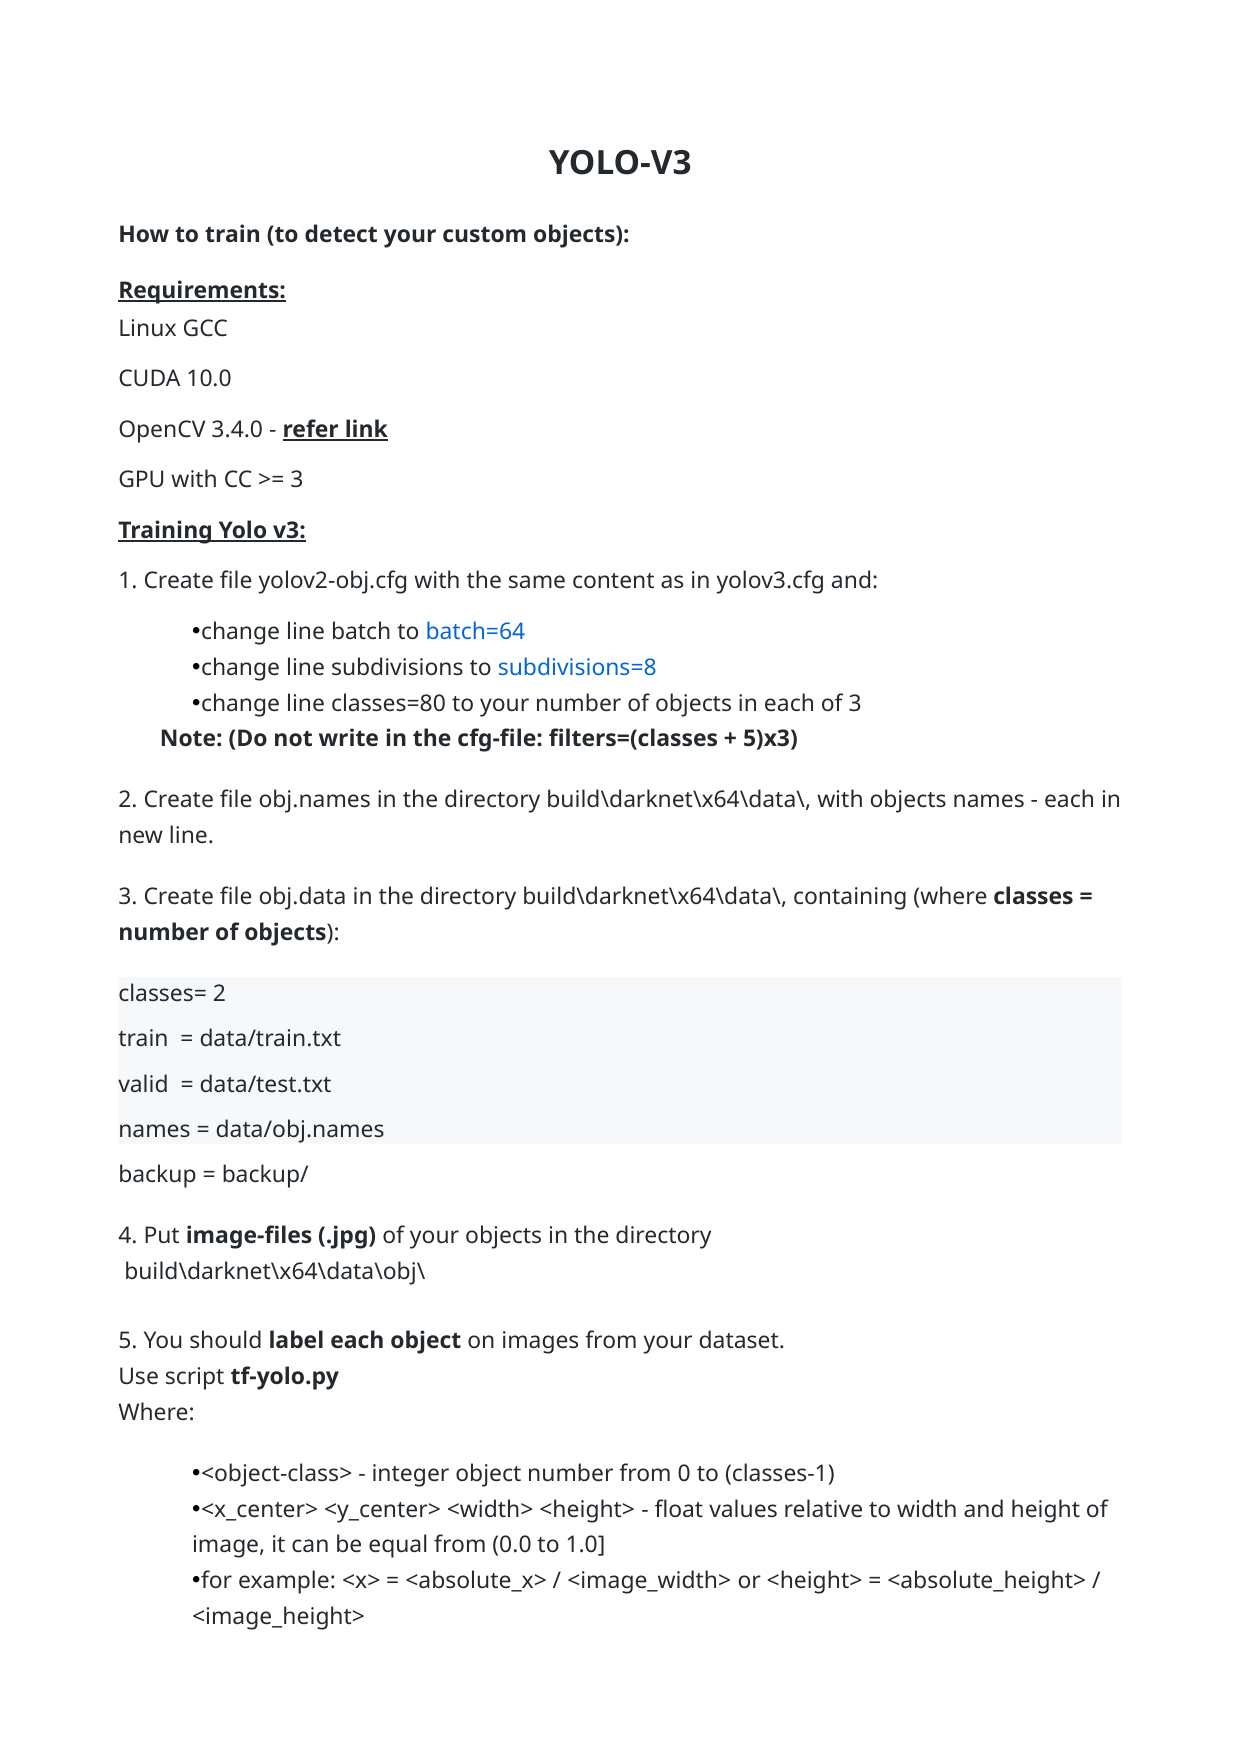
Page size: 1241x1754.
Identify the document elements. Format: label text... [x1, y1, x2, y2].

text OpenCV 3.4.0 - refer link [118, 412, 1122, 444]
text build\darknet\x64\data\obj\ [118, 1255, 1122, 1286]
list for example: <x> = <absolute_x> / <image_width> or <height> = <absolute_height> / <image_height> [118, 1564, 1122, 1632]
text Where: [118, 1396, 1122, 1427]
subtitle Requirements: [118, 274, 1122, 305]
text Linux GCC [118, 311, 1122, 343]
text Use script tf-yolo.py [118, 1360, 1122, 1391]
text Note: (Do not write in the cfg-file: filters=(classes + 5)x3) [118, 722, 1122, 754]
list <object-class> - integer object number from 0 to (classes-1) [118, 1457, 1122, 1488]
text train = data/train.txt [118, 1022, 1122, 1054]
text 4. Put image-files (.jpg) of your objects in the directory [118, 1219, 1122, 1251]
list <x_center> <y_center> <width> <height> - float values relative to width and height of image, it can be equal from (0.0 to 1.0] [118, 1492, 1122, 1560]
text 2. Create file obj.names in the directory build\darknet\x64\data\, with objects names - each in new line. [118, 783, 1122, 851]
text GPU with CC >= 3 [118, 463, 1122, 494]
text names = data/obj.names [118, 1113, 1122, 1144]
text valid = data/test.txt [118, 1068, 1122, 1099]
text backup = backup/ [118, 1158, 1122, 1189]
subtitle YOLO-V3 [118, 139, 1122, 184]
subtitle How to train (to detect your custom objects): [118, 218, 1122, 249]
list change line classes=80 to your number of objects in each of 3 [118, 686, 1122, 718]
text CUDA 10.0 [118, 362, 1122, 393]
text 5. You should label each object on images from your dataset. [118, 1324, 1122, 1355]
text 3. Create file obj.data in the directory build\darknet\x64\data\, containing (where classes = number of objects): [118, 880, 1122, 947]
text classes= 2 [118, 977, 1122, 1008]
text 1. Create file yolov2-obj.cfg with the same content as in yolov3.cfg and: [118, 564, 1122, 595]
list change line subdivisions to subdivisions=8 [118, 651, 1122, 682]
list change line batch to batch=64 [118, 614, 1122, 646]
text Training Yolo v3: [118, 513, 1122, 545]
